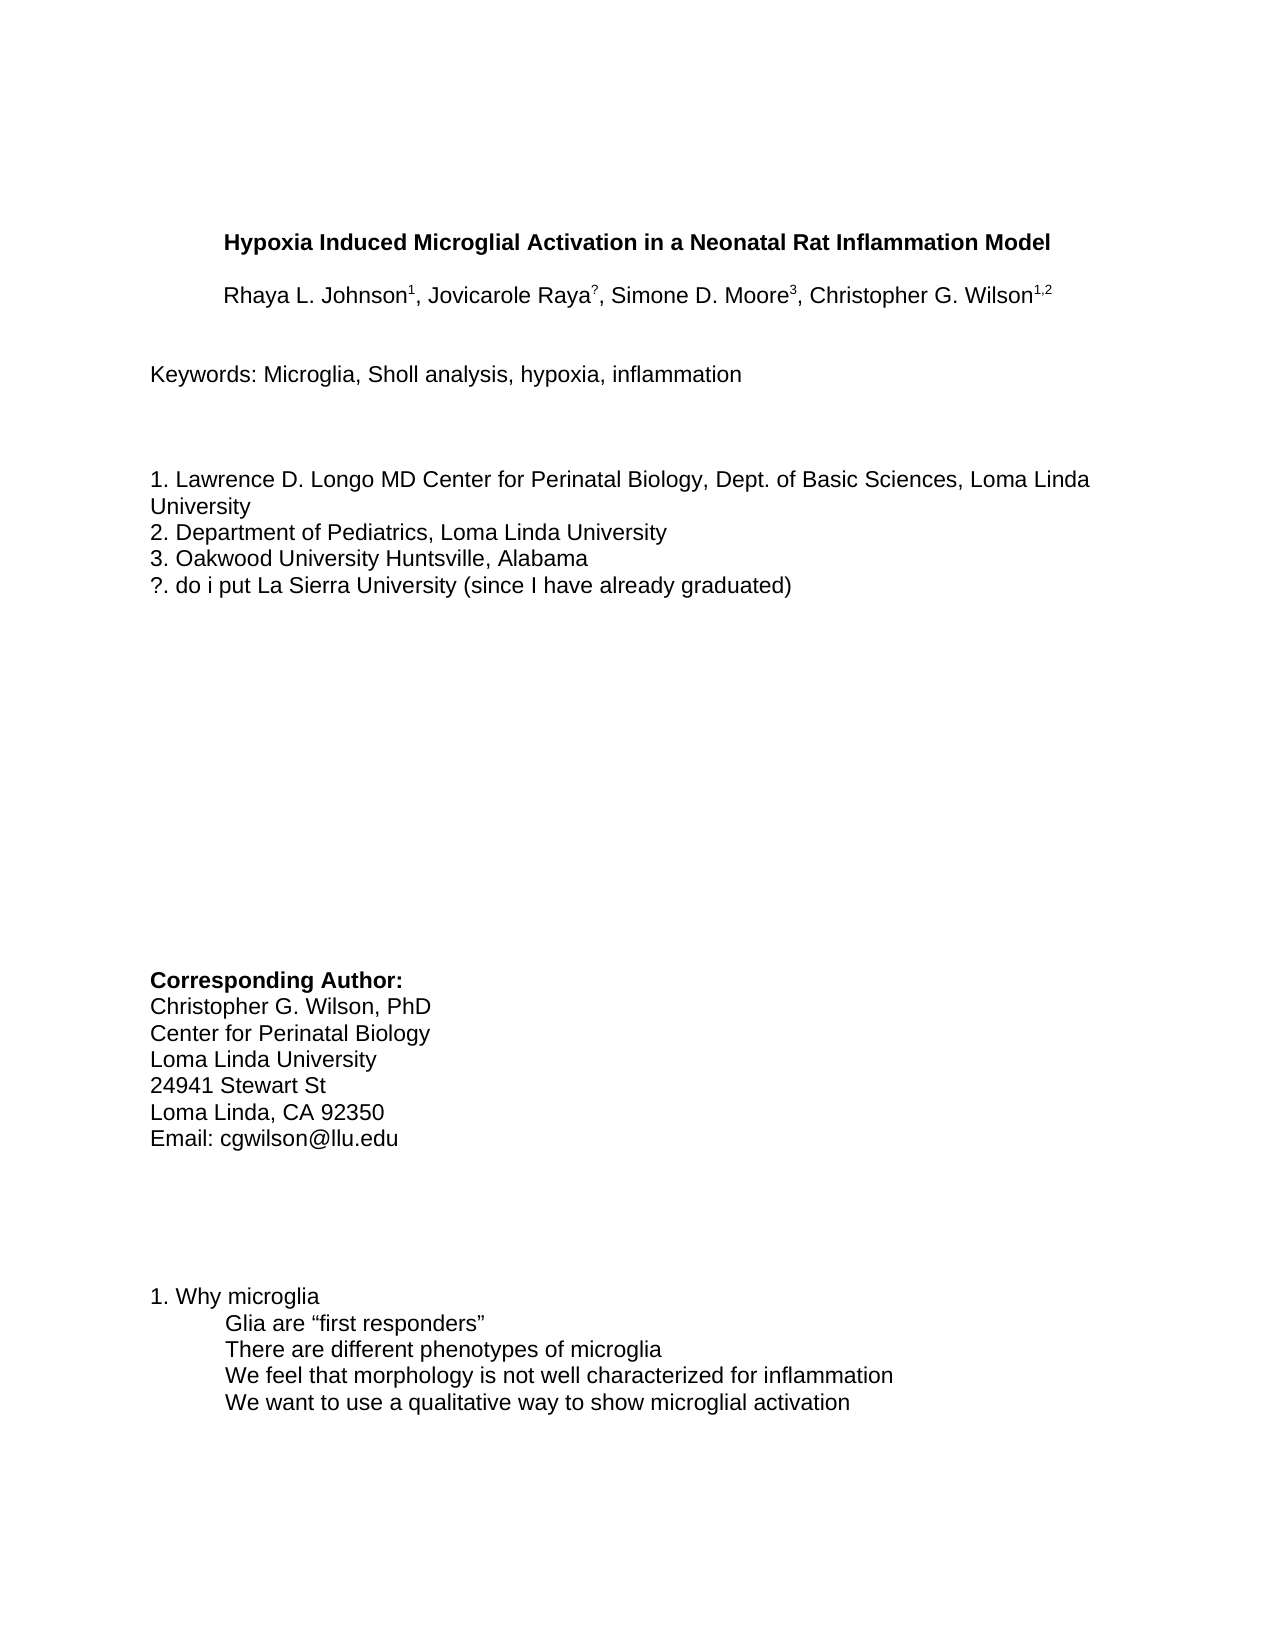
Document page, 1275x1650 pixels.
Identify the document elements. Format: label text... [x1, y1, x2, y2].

text 3. Oakwood University Huntsville, Alabama [150, 545, 1125, 572]
text We want to use a qualitative way to show microglial activation [150, 1389, 1125, 1415]
text Loma Linda, CA 92350 [150, 1099, 1125, 1125]
text Rhaya L. Johnson1, Jovicarole Raya?, Simone D. Moore3, Christopher G. Wilson1,2 [150, 282, 1125, 308]
text Glia are “first responders” [150, 1309, 1125, 1336]
text 1. Lawrence D. Longo MD Center for Perinatal Biology, Dept. of Basic Sciences, Loma Linda University [150, 466, 1125, 519]
text 1. Why microglia [150, 1283, 1125, 1309]
text Keywords: Microglia, Sholl analysis, hypoxia, inflammation [150, 361, 1125, 387]
text 2. Department of Pediatrics, Loma Linda University [150, 519, 1125, 545]
text Loma Linda University [150, 1046, 1125, 1072]
text Center for Perinatal Biology [150, 1020, 1125, 1046]
text ?. do i put La Sierra University (since I have already graduated) [150, 572, 1125, 598]
text Corresponding Author: [150, 967, 1125, 993]
text Email: cgwilson@llu.edu [150, 1125, 1125, 1151]
text There are different phenotypes of microglia [150, 1336, 1125, 1362]
text We feel that morphology is not well characterized for inflammation [150, 1362, 1125, 1389]
text Christopher G. Wilson, PhD [150, 993, 1125, 1020]
text 24941 Stewart St [150, 1072, 1125, 1099]
text Hypoxia Induced Microglial Activation in a Neonatal Rat Inflammation Model [150, 229, 1125, 255]
